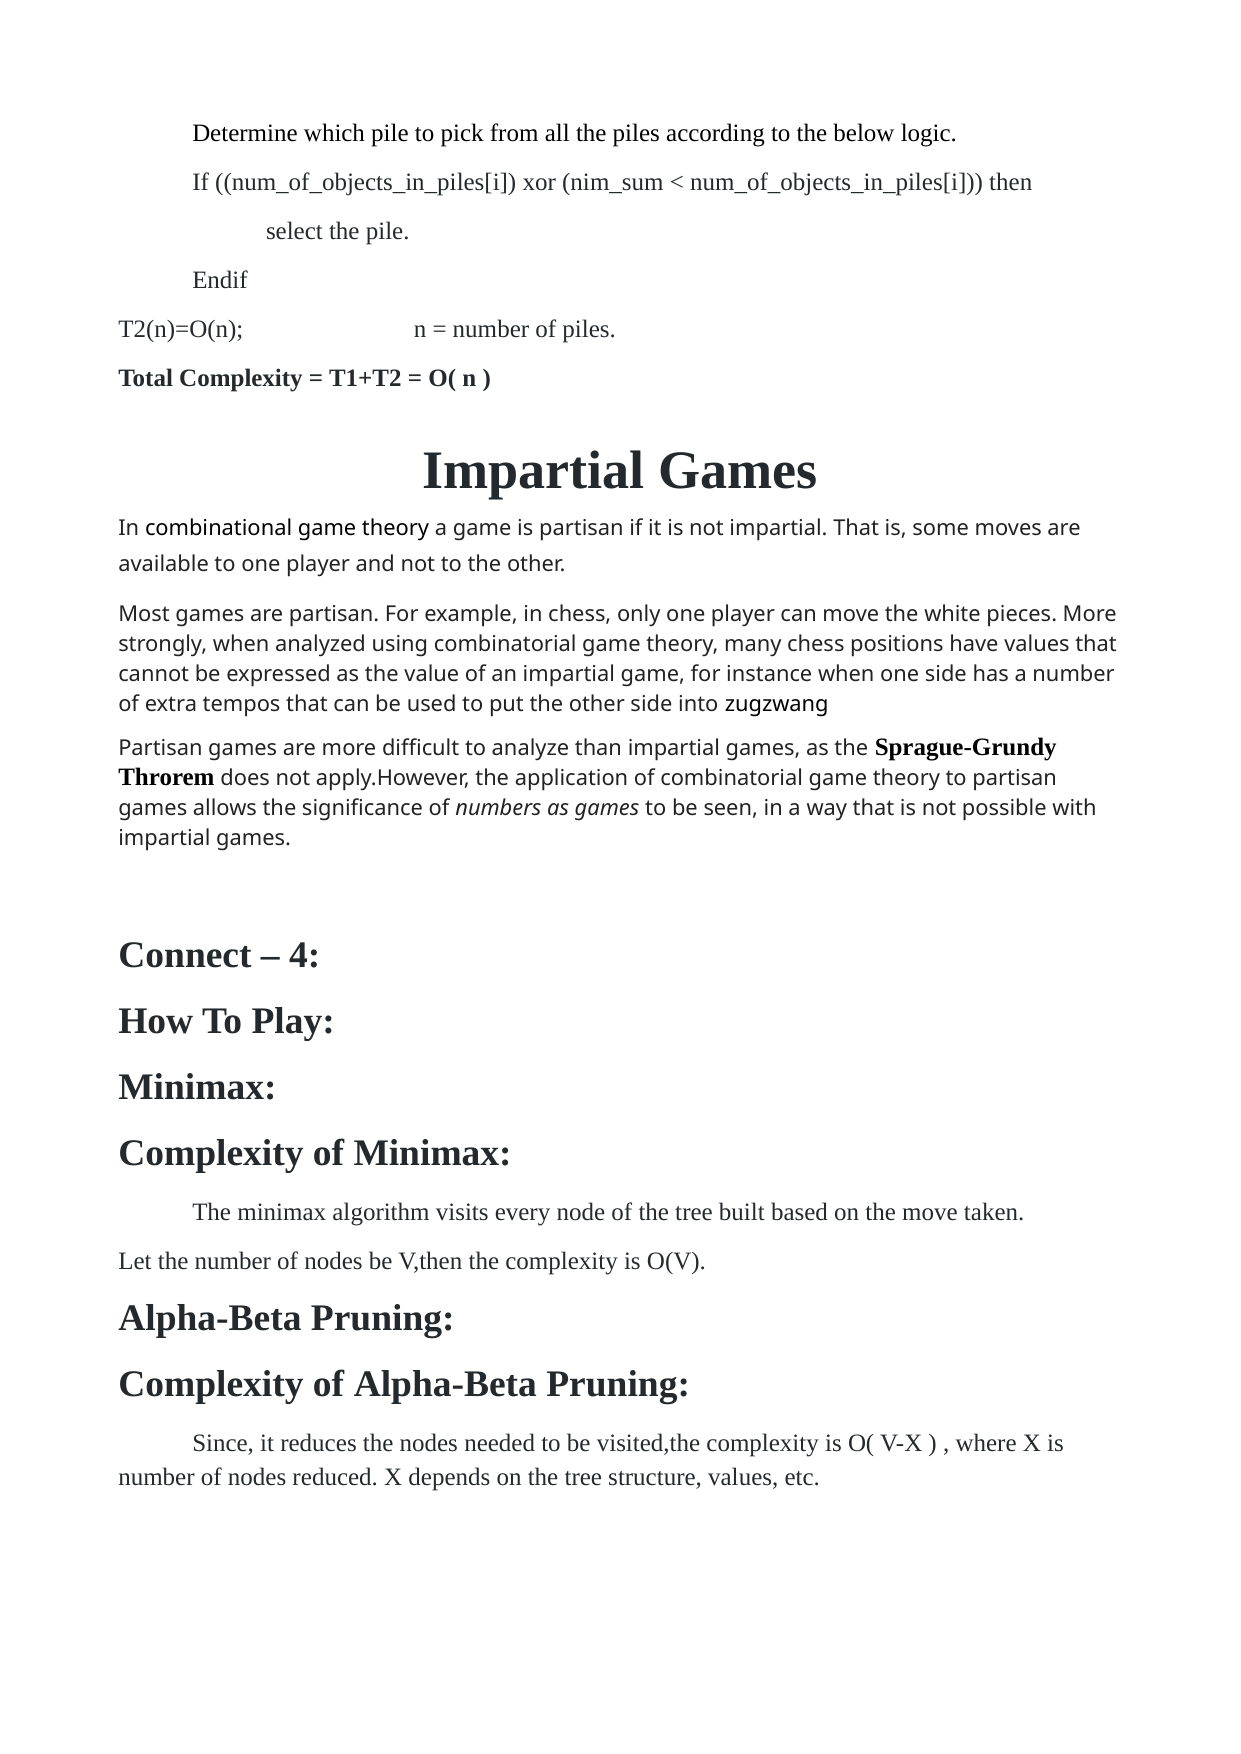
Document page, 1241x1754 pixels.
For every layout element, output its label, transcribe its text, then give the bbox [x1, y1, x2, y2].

text Alpha-Beta Pruning: [118, 1295, 1122, 1338]
text Most games are partisan. For example, in chess, only one player can move the white pieces. More strongly, when analyzed using combinatorial game theory, many chess positions have values that cannot be expressed as the value of an impartial game, for instance when one side has a number of extra tempos that can be used to put the other side into zugzwang [118, 598, 1122, 717]
text The minimax algorithm visits every node of the tree built based on the move taken. [118, 1197, 1122, 1226]
text Let the number of nodes be V,then the complexity is O(V). [118, 1246, 1122, 1275]
text Since, it reduces the nodes needed to be visited,the complexity is O( V-X ) , where X is number of nodes reduced. X depends on the tree structure, values, etc. [118, 1428, 1122, 1491]
text In combinational game theory a game is partisan if it is not impartial. That is, some moves are available to one player and not to the other. [118, 512, 1122, 578]
text Determine which pile to pick from all the piles according to the below logic. [118, 118, 1122, 147]
text select the pile. [118, 216, 1122, 245]
text Connect – 4: [118, 932, 1122, 975]
title Impartial Games [118, 437, 1122, 500]
text Complexity of Minimax: [118, 1131, 1122, 1174]
text Partisan games are more difficult to analyze than impartial games, as the Sprague-Grundy Throrem does not apply.However, the application of combinatorial game theory to partisan games allows the significance of numbers as games to be seen, in a way that is not possible with impartial games. [118, 732, 1122, 851]
text How To Play: [118, 998, 1122, 1041]
text If ((num_of_objects_in_piles[i]) xor (nim_sum < num_of_objects_in_piles[i])) then [118, 167, 1122, 196]
text Total Complexity = T1+T2 = O( n ) [118, 363, 1122, 392]
text Complexity of Alpha-Beta Pruning: [118, 1361, 1122, 1404]
text Minimax: [118, 1064, 1122, 1108]
text Endif [118, 265, 1122, 294]
text T2(n)=O(n); n = number of piles. [118, 314, 1122, 343]
